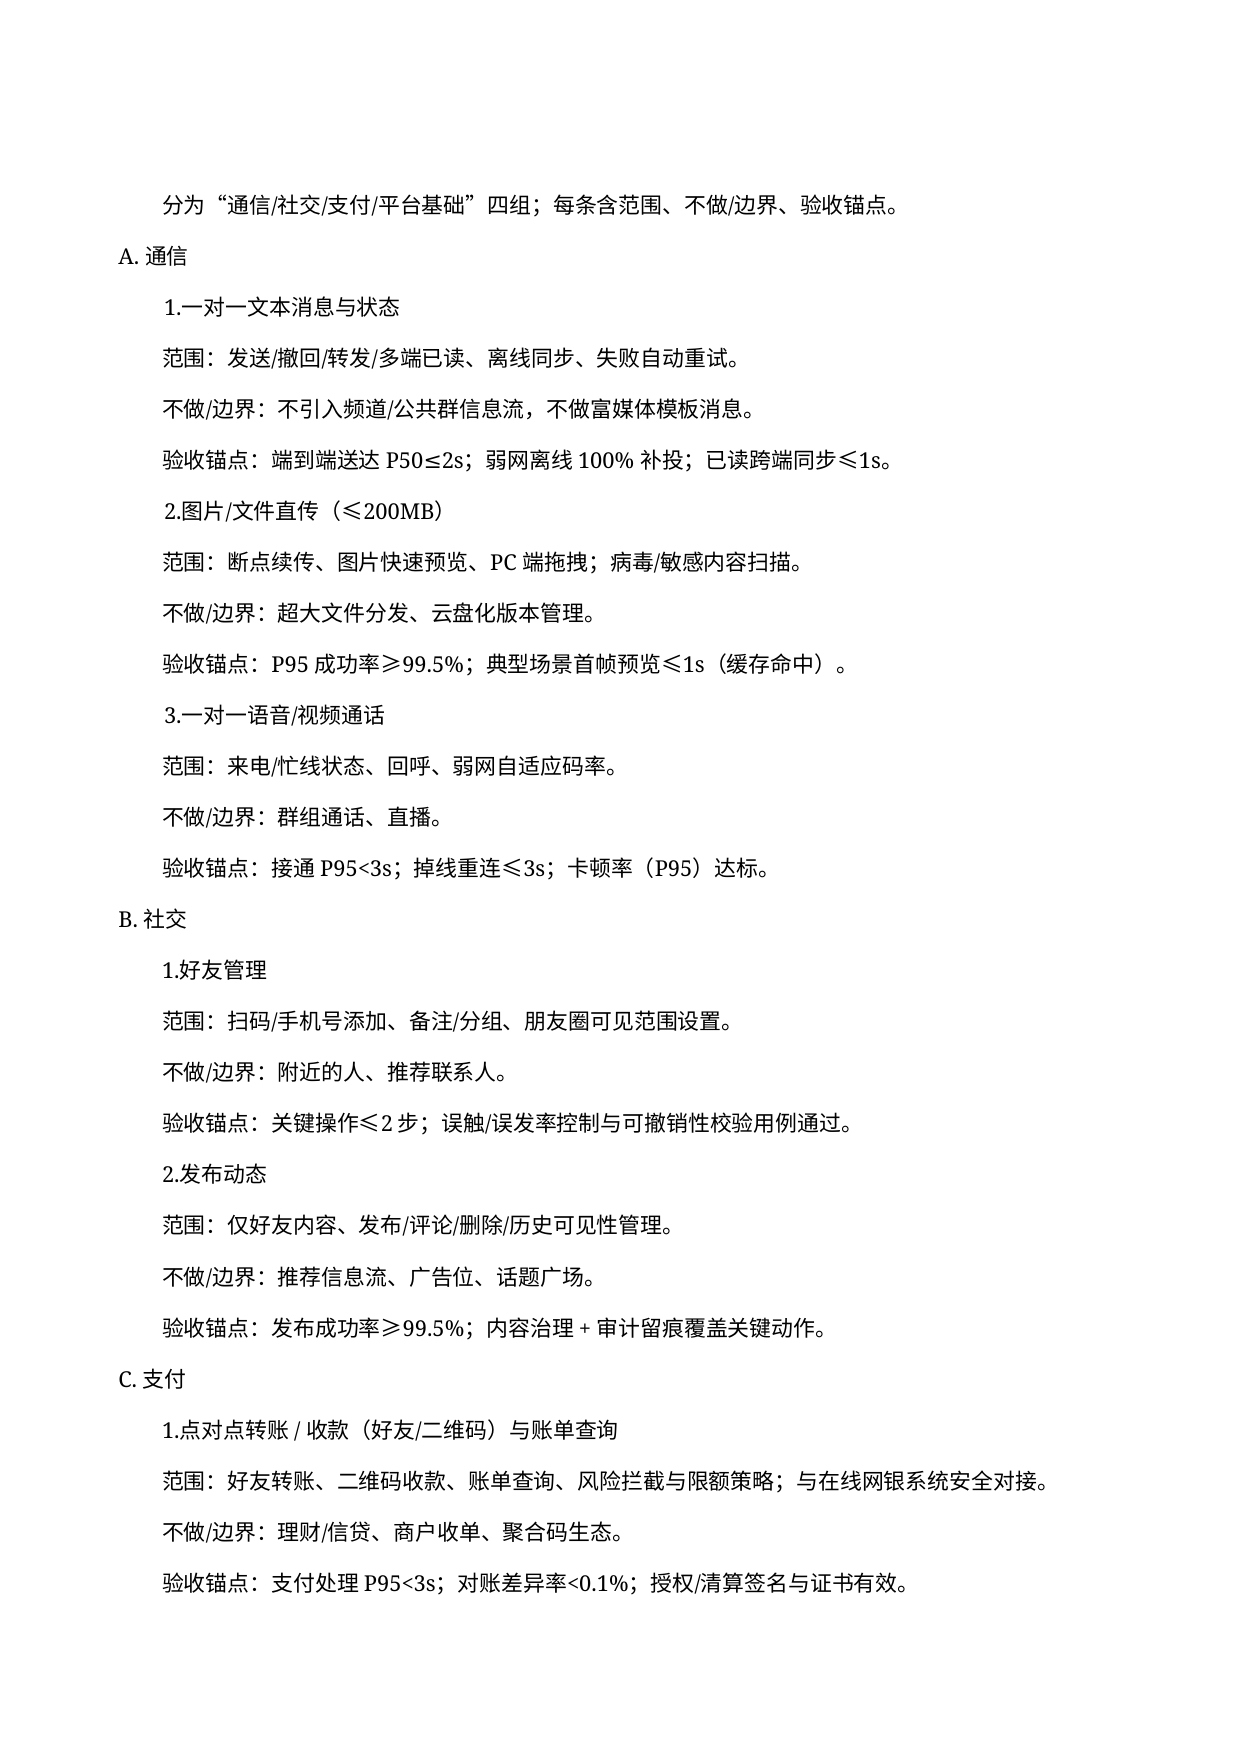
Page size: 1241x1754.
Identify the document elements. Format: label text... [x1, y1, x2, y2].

text 验收锚点：支付处理 P95<3s；对账差异率<0.1%；授权/清算签名与证书有效。 [118, 1566, 1122, 1597]
text 验收锚点：关键操作≤2步；误触/误发率控制与可撤销性校验用例通过。 [118, 1106, 1122, 1138]
text 不做/边界：群组通话、直播。 [118, 800, 1122, 832]
text 验收锚点：端到端送达 P50≤2s；弱网离线 100% 补投；已读跨端同步≤1s。 [118, 443, 1122, 474]
text 范围：好友转账、二维码收款、账单查询、风险拦截与限额策略；与在线网银系统安全对接。 [118, 1464, 1122, 1495]
text 范围：发送/撤回/转发/多端已读、离线同步、失败自动重试。 [118, 341, 1122, 372]
text 不做/边界：推荐信息流、广告位、话题广场。 [118, 1259, 1122, 1291]
text 1.点对点转账 / 收款（好友/二维码）与账单查询 [118, 1413, 1122, 1444]
text 不做/边界：不引入频道/公共群信息流，不做富媒体模板消息。 [118, 392, 1122, 423]
text 2.发布动态 [118, 1157, 1122, 1189]
text 范围：断点续传、图片快速预览、PC 端拖拽；病毒/敏感内容扫描。 [118, 545, 1122, 577]
text A. 通信 [118, 239, 1122, 270]
text 分为“通信/社交/支付/平台基础”四组；每条含范围、不做/边界、验收锚点。 [118, 188, 1122, 219]
text 验收锚点：发布成功率≥99.5%；内容治理 + 审计留痕覆盖关键动作。 [118, 1311, 1122, 1342]
text 验收锚点：接通 P95<3s；掉线重连≤3s；卡顿率（P95）达标。 [118, 851, 1122, 883]
text C. 支付 [118, 1362, 1122, 1393]
text 不做/边界：理财/信贷、商户收单、聚合码生态。 [118, 1514, 1122, 1546]
text 范围：仅好友内容、发布/评论/删除/历史可见性管理。 [118, 1208, 1122, 1240]
text 不做/边界：超大文件分发、云盘化版本管理。 [118, 596, 1122, 628]
text 范围：扫码/手机号添加、备注/分组、朋友圈可见范围设置。 [118, 1004, 1122, 1036]
text 不做/边界：附近的人、推荐联系人。 [118, 1055, 1122, 1087]
list 3.一对一语音/视频通话 [118, 698, 1122, 730]
text 1.好友管理 [118, 953, 1122, 985]
text 验收锚点：P95 成功率≥99.5%；典型场景首帧预览≤1s（缓存命中）。 [118, 647, 1122, 679]
list 2.图片/文件直传（≤200MB） [118, 494, 1122, 526]
list 1.一对一文本消息与状态 [118, 290, 1122, 321]
text B. 社交 [118, 902, 1122, 934]
text 范围：来电/忙线状态、回呼、弱网自适应码率。 [118, 749, 1122, 781]
